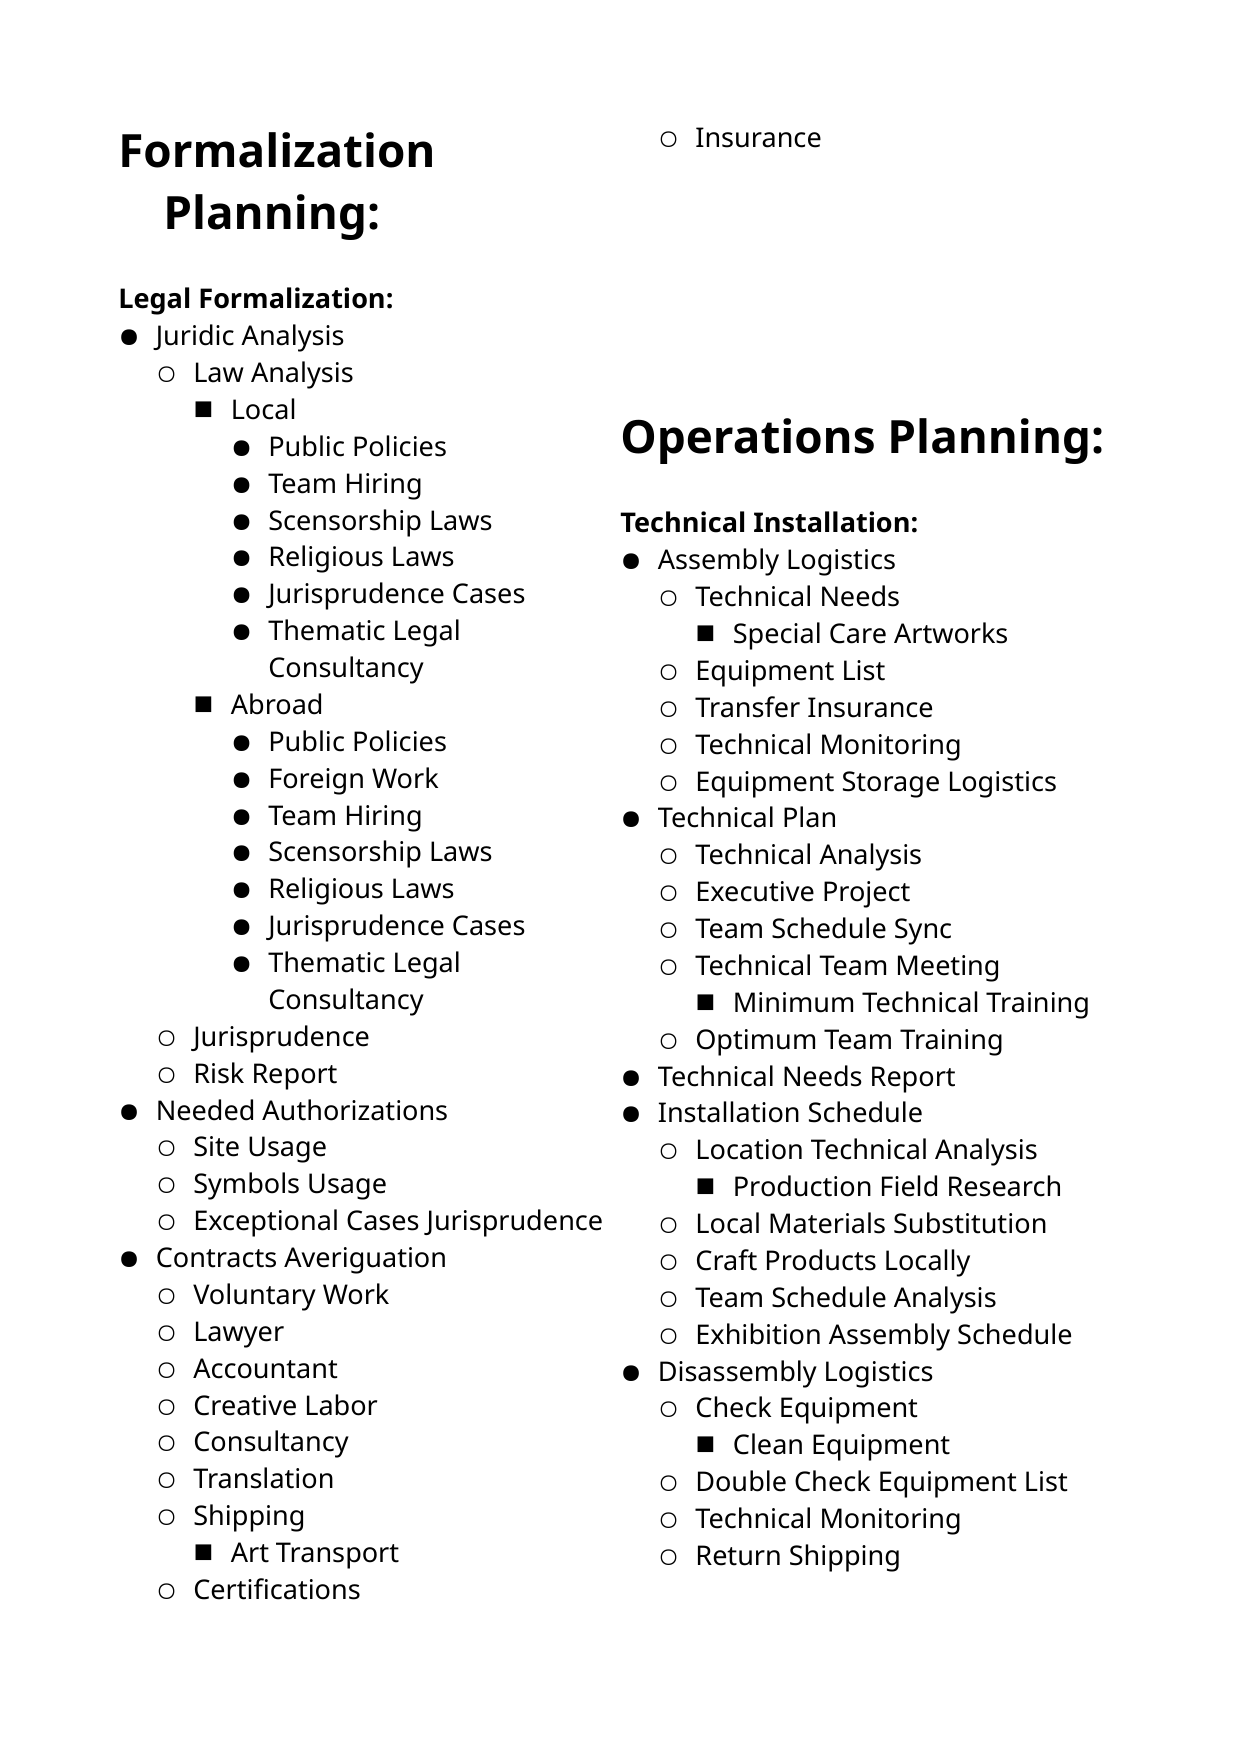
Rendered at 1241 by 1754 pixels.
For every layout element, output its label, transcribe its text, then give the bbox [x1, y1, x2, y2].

list Team Schedule Sync [658, 909, 1122, 946]
list Religious Laws [231, 870, 620, 907]
list Risk Report [156, 1054, 620, 1091]
list Scensorship Laws [231, 833, 620, 870]
list Symbols Usage [156, 1165, 620, 1202]
list Foreign Work [231, 759, 620, 796]
list Law Analysis [156, 353, 620, 390]
list Disassembly Logistics [620, 1352, 1122, 1389]
list Lawyer [156, 1312, 620, 1349]
list Public Policies [231, 722, 620, 759]
list Production Field Research [695, 1168, 1122, 1204]
list Installation Schedule [620, 1094, 1122, 1131]
list Art Transport [193, 1533, 620, 1570]
list Optimum Team Training [658, 1020, 1122, 1057]
list Equipment Storage Logistics [658, 762, 1122, 799]
list Technical Monitoring [658, 1499, 1122, 1536]
list Contracts Averiguation [118, 1238, 620, 1275]
list Creative Labor [156, 1386, 620, 1423]
list Insurance [658, 118, 1122, 155]
list Juridic Analysis [118, 317, 620, 353]
list Abroad [193, 685, 620, 722]
subtitle Technical Needs Report [620, 1057, 1122, 1094]
list Technical Needs [658, 578, 1122, 614]
list Certifications [156, 1570, 620, 1607]
list Team Hiring [231, 796, 620, 833]
list Equipment List [658, 651, 1122, 688]
list Team Hiring [231, 464, 620, 501]
list Accountant [156, 1349, 620, 1386]
list Assembly Logistics [620, 541, 1122, 578]
list Voluntary Work [156, 1275, 620, 1312]
list Team Schedule Analysis [658, 1278, 1122, 1315]
list Consultancy [156, 1423, 620, 1460]
list Religious Laws [231, 538, 620, 575]
list Jurisprudence Cases [231, 575, 620, 612]
list Local [193, 390, 620, 427]
list Double Check Equipment List [658, 1463, 1122, 1499]
list Check Equipment [658, 1389, 1122, 1426]
list Return Shipping [658, 1536, 1122, 1573]
list Local Materials Substitution [658, 1204, 1122, 1241]
list Special Care Artworks [695, 614, 1122, 651]
list Technical Plan [620, 799, 1122, 836]
list Thematic Legal Consultancy [231, 943, 620, 1017]
list Location Technical Analysis [658, 1131, 1122, 1168]
list Jurisprudence [156, 1017, 620, 1054]
list Technical Team Meeting [658, 946, 1122, 983]
list Site Usage [156, 1128, 620, 1165]
list Translation [156, 1460, 620, 1497]
subtitle Technical Installation: [620, 504, 1122, 541]
text Operations Planning: [620, 404, 1122, 467]
list Executive Project [658, 873, 1122, 909]
list Needed Authorizations [118, 1091, 620, 1128]
subtitle Legal Formalization: [118, 280, 620, 317]
list Exhibition Assembly Schedule [658, 1315, 1122, 1352]
list Clean Equipment [695, 1426, 1122, 1463]
list Exceptional Cases Jurisprudence [156, 1202, 620, 1238]
list Transfer Insurance [658, 688, 1122, 725]
list Thematic Legal Consultancy [231, 612, 620, 685]
list Technical Analysis [658, 836, 1122, 873]
subtitle Formalization Planning: [118, 118, 620, 243]
list Craft Products Locally [658, 1241, 1122, 1278]
list Shipping [156, 1497, 620, 1533]
list Technical Monitoring [658, 725, 1122, 762]
list Public Policies [231, 427, 620, 464]
list Scensorship Laws [231, 501, 620, 538]
list Minimum Technical Training [695, 983, 1122, 1020]
list Jurisprudence Cases [231, 907, 620, 943]
